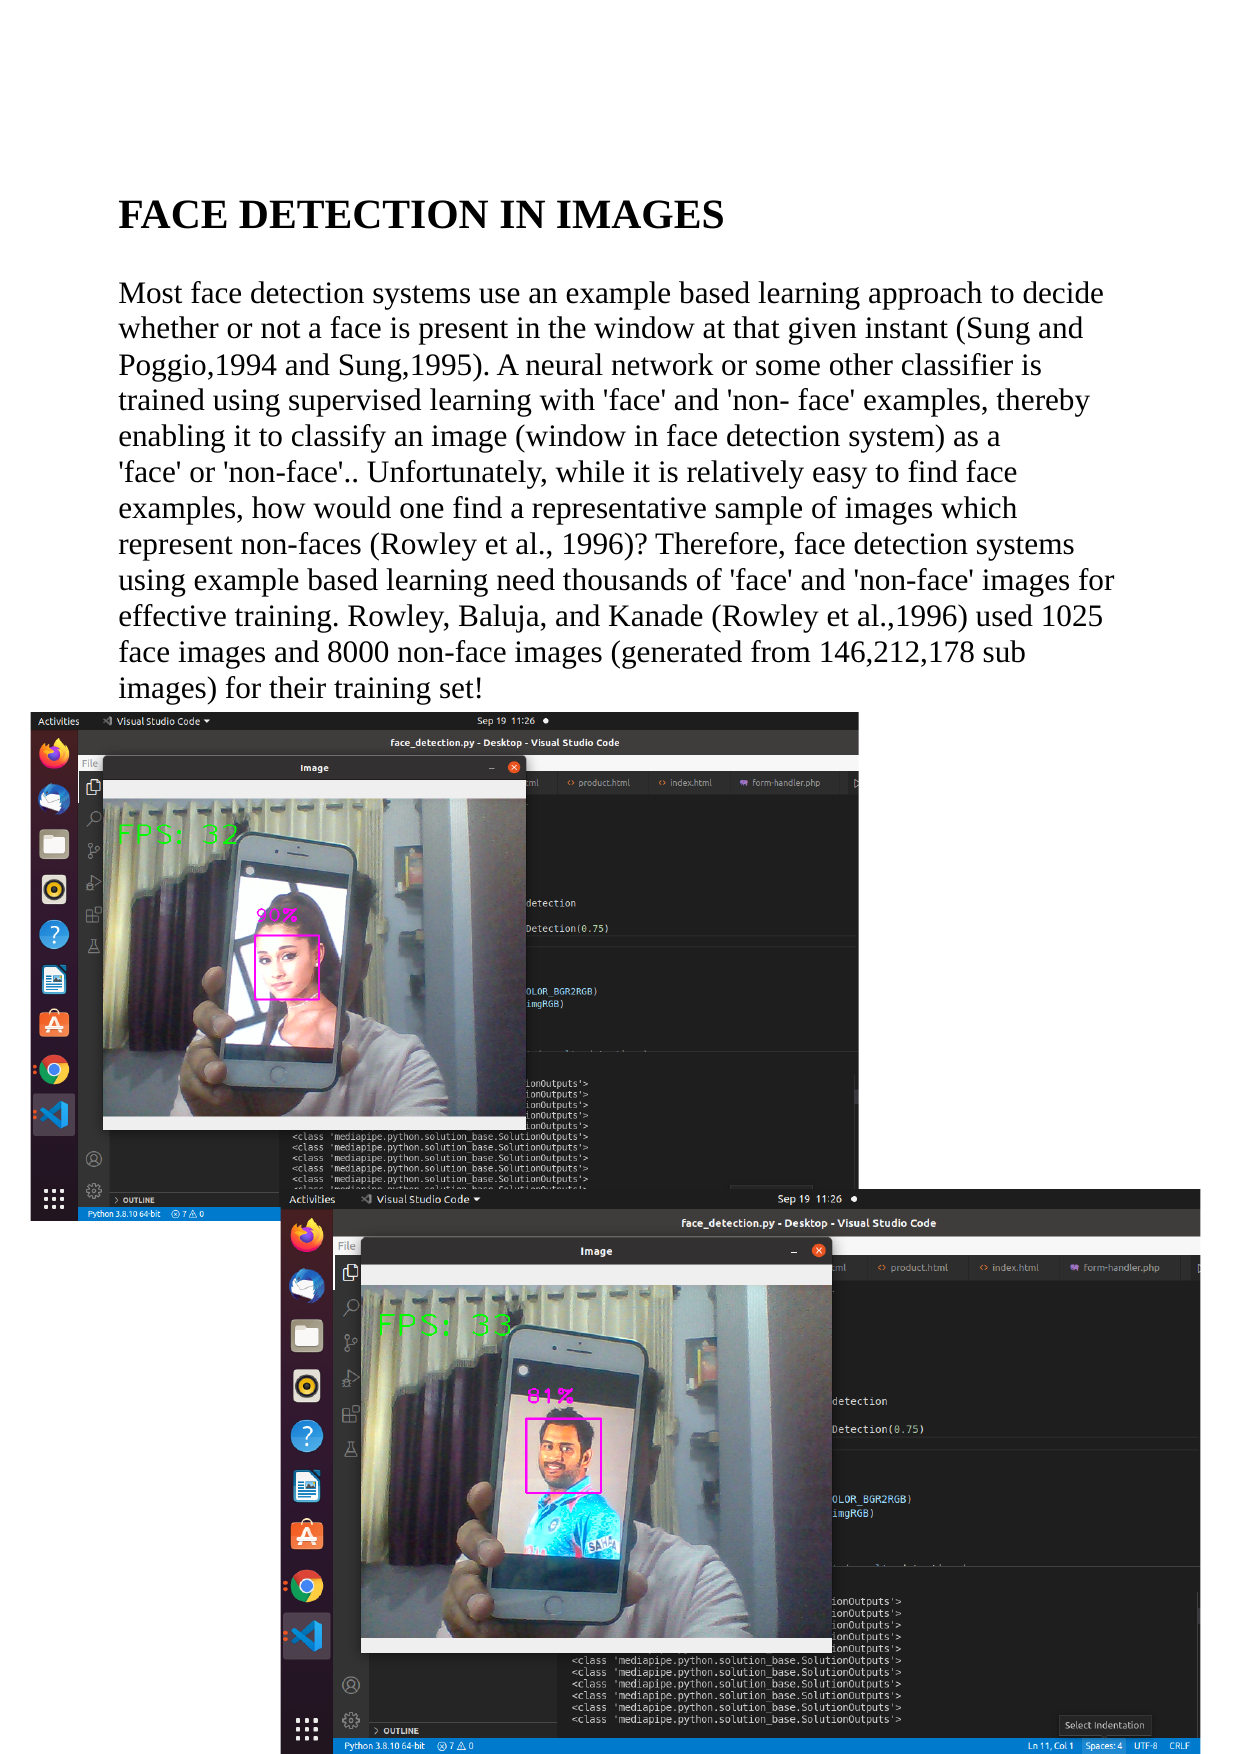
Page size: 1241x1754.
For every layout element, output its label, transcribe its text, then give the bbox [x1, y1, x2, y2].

text Most face detection systems use an example based learning approach to decide whether or not a face is present in the window at that given instant (Sung and Poggio,1994 and Sung,1995). A neural network or some other classifier is trained using supervised learning with 'face' and 'non- face' examples, thereby enabling it to classify an image (window in face detection system) as a [118, 274, 1122, 453]
picture [30, 712, 1201, 1754]
text 'face' or 'non-face'.. Unfortunately, while it is relatively easy to find face examples, how would one find a representative sample of images which represent non-faces (Rowley et al., 1996)? Therefore, face detection systems using example based learning need thousands of 'face' and 'non-face' images for effective training. Rowley, Baluja, and Kanade (Rowley et al.,1996) used 1025 face images and 8000 non-face images (generated from 146,212,178 sub images) for their training set! [118, 453, 1122, 705]
text FACE DETECTION IN IMAGES [118, 190, 1122, 238]
